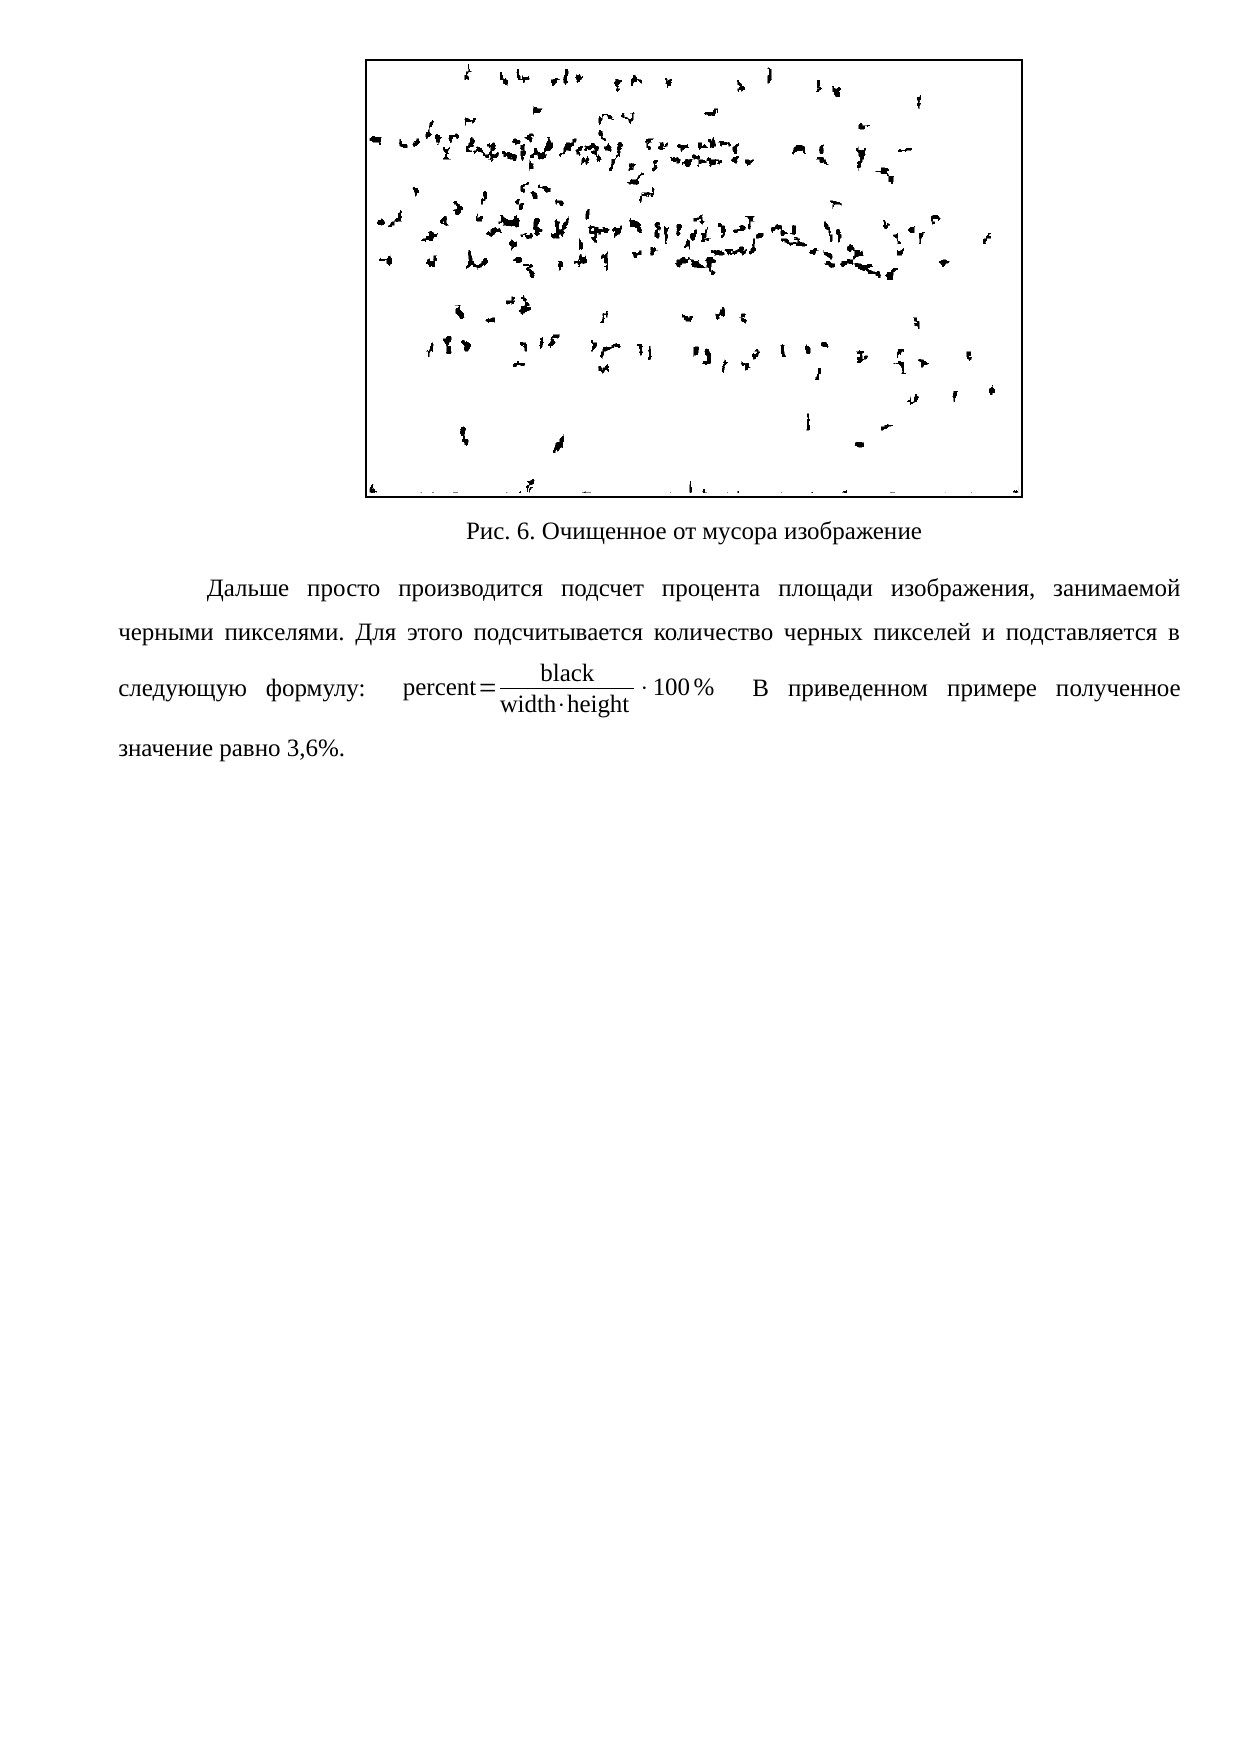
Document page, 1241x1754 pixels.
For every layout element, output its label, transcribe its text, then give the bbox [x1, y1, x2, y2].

picture [369, 64, 1019, 493]
text Дальше просто производится подсчет процента площади изображения, занимаемой черными пикселями. Для этого подсчитывается количество черных пикселей и подставляется в следующую формулу: В приведенном примере полученное значение равно 3,6%. [118, 573, 1181, 762]
text Рис. 6. Очищенное от мусора изображение [118, 516, 1181, 544]
